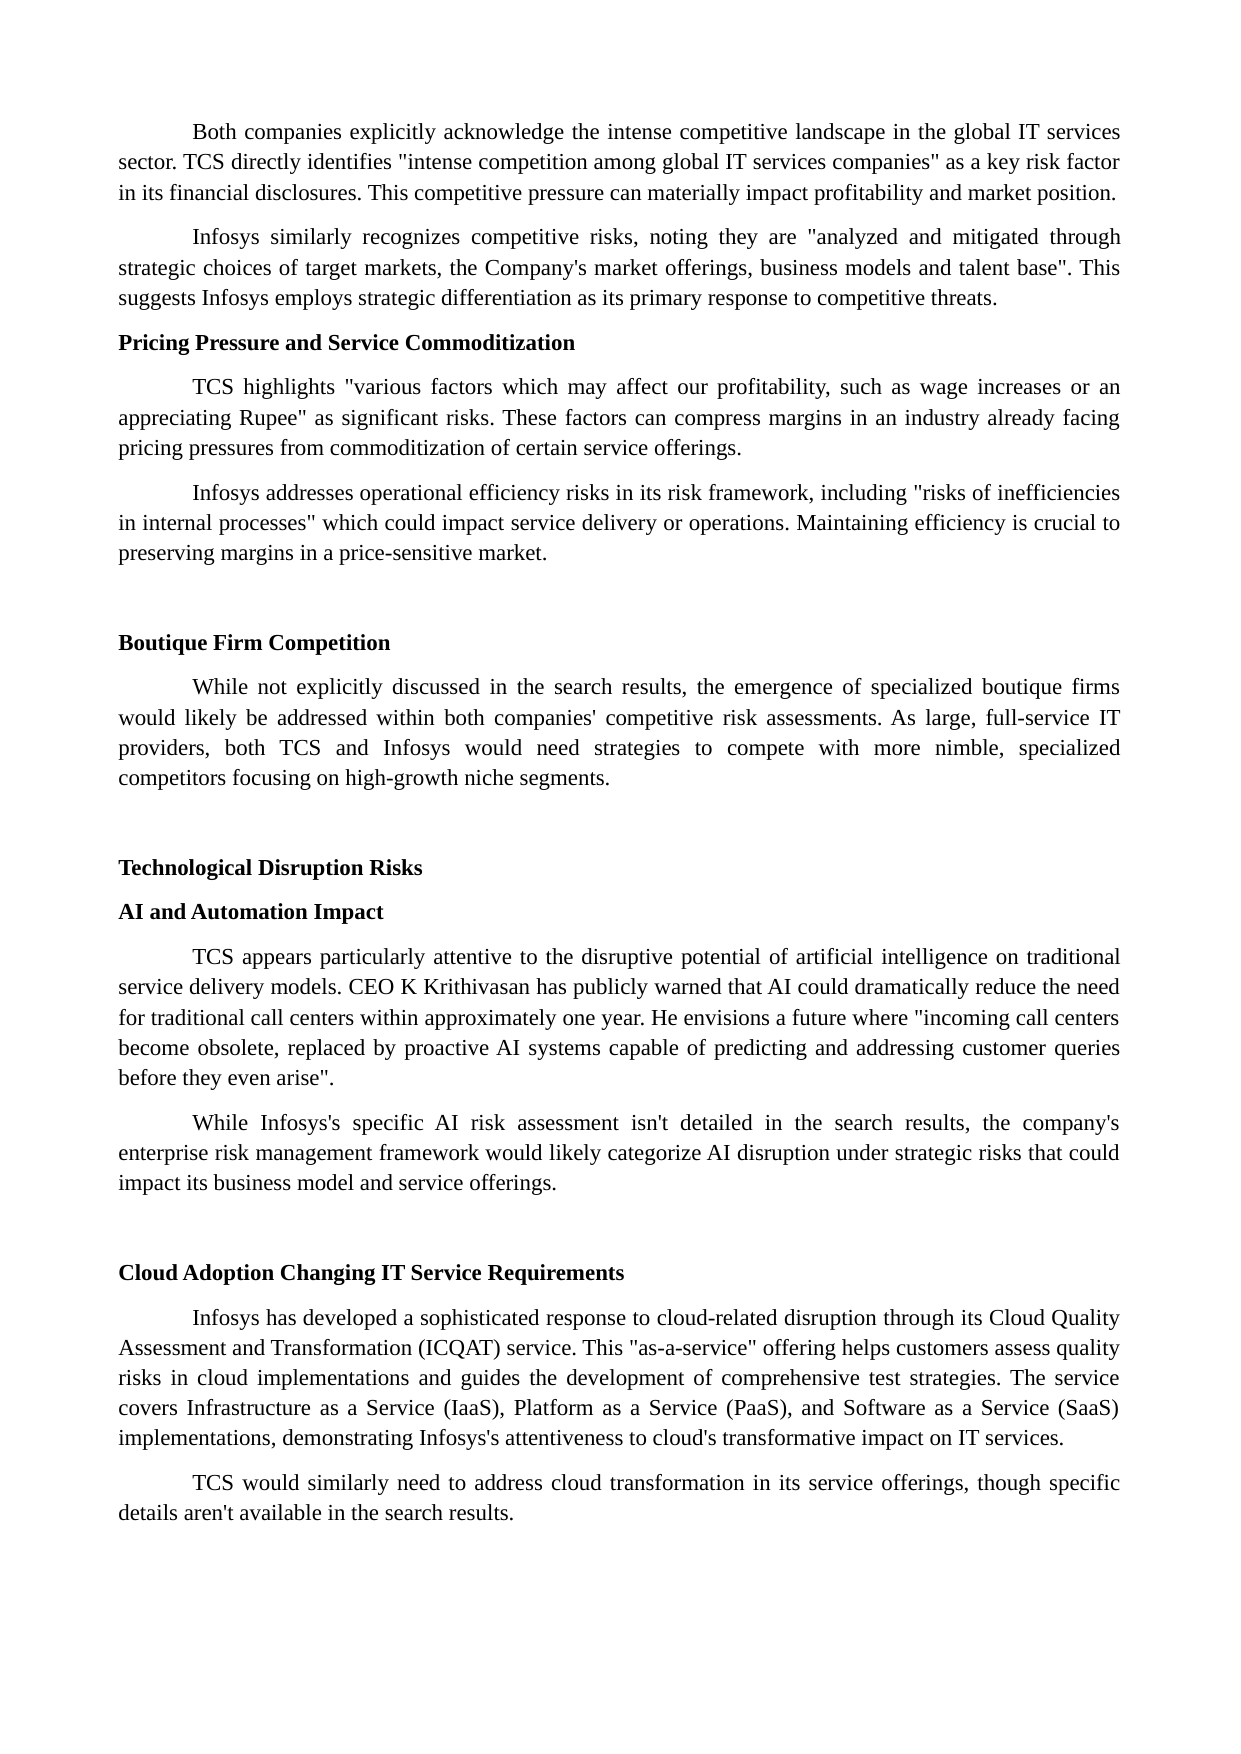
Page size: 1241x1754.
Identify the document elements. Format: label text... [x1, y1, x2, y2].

text Cloud Adoption Changing IT Service Requirements [118, 1259, 1122, 1285]
text Infosys similarly recognizes competitive risks, noting they are "analyzed and mitigated through strategic choices of target markets, the Company's market offerings, business models and talent base". This suggests Infosys employs strategic differentiation as its primary response to competitive threats. [118, 223, 1122, 310]
text Infosys has developed a sophisticated response to cloud-related disruption through its Cloud Quality Assessment and Transformation (ICQAT) service. This "as-a-service" offering helps customers assess quality risks in cloud implementations and guides the development of comprehensive test strategies. The service covers Infrastructure as a Service (IaaS), Platform as a Service (PaaS), and Software as a Service (SaaS) implementations, demonstrating Infosys's attentiveness to cloud's transformative impact on IT services. [118, 1303, 1122, 1451]
text While Infosys's specific AI risk assessment isn't detailed in the search results, the company's enterprise risk management framework would likely categorize AI disruption under strategic risks that could impact its business model and service offerings. [118, 1109, 1122, 1196]
text AI and Automation Impact [118, 898, 1122, 925]
text Pricing Pressure and Service Commoditization [118, 328, 1122, 355]
text TCS appears particularly attentive to the disruptive potential of artificial intelligence on traditional service delivery models. CEO K Krithivasan has publicly warned that AI could dramatically reduce the need for traditional call centers within approximately one year. He envisions a future where "incoming call centers become obsolete, replaced by proactive AI systems capable of predicting and addressing customer queries before they even arise". [118, 943, 1122, 1090]
text While not explicitly discussed in the search results, the emergence of specialized boutique firms would likely be addressed within both companies' competitive risk assessments. As large, full-service IT providers, both TCS and Infosys would need strategies to compete with more nimble, specialized competitors focusing on high-growth niche segments. [118, 673, 1122, 790]
text Boutique Firm Competition [118, 628, 1122, 655]
text Technological Disruption Risks [118, 853, 1122, 880]
text TCS would similarly need to address cloud transformation in its service offerings, though specific details aren't available in the search results. [118, 1469, 1122, 1526]
text TCS highlights "various factors which may affect our profitability, such as wage increases or an appreciating Rupee" as significant risks. These factors can compress margins in an industry already facing pricing pressures from commoditization of certain service offerings. [118, 373, 1122, 460]
text Both companies explicitly acknowledge the intense competitive landscape in the global IT services sector. TCS directly identifies "intense competition among global IT services companies" as a key risk factor in its financial disclosures. This competitive pressure can materially impact profitability and market position. [118, 118, 1122, 205]
text Infosys addresses operational efficiency risks in its risk framework, including "risks of inefficiencies in internal processes" which could impact service delivery or operations. Maintaining efficiency is crucial to preserving margins in a price-sensitive market. [118, 478, 1122, 565]
